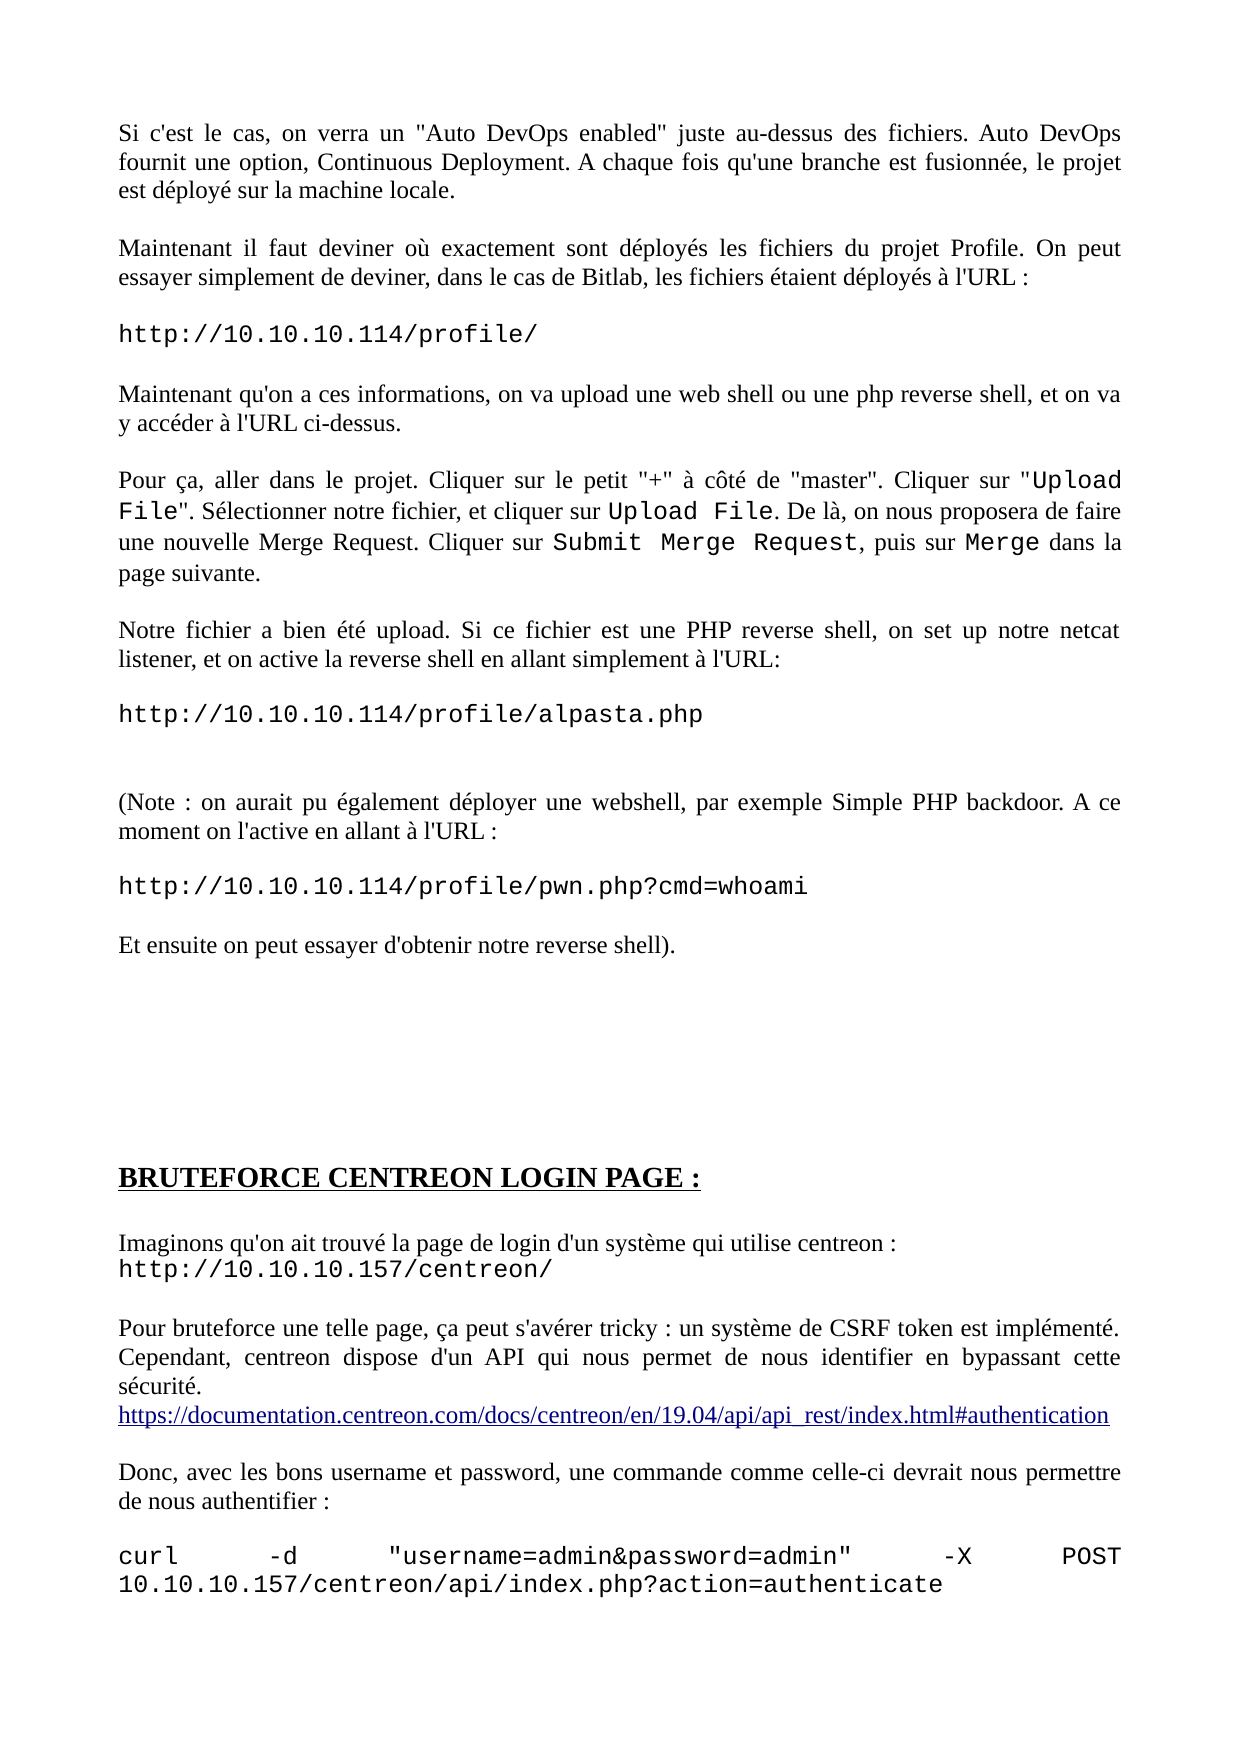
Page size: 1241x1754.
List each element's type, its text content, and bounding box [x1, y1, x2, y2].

text Maintenant il faut deviner où exactement sont déployés les fichiers du projet Profile. On peut essayer simplement de deviner, dans le cas de Bitlab, les fichiers étaient déployés à l'URL : [118, 233, 1122, 291]
text (Note : on aurait pu également déployer une webshell, par exemple Simple PHP backdoor. A ce moment on l'active en allant à l'URL : [118, 787, 1122, 845]
text Pour ça, aller dans le projet. Cliquer sur le petit "+" à côté de "master". Cliquer sur "Upload File". Sélectionner notre fichier, et cliquer sur Upload File. De là, on nous proposera de faire une nouvelle Merge Request. Cliquer sur Submit Merge Request, puis sur Merge dans la page suivante. [118, 465, 1122, 586]
text Imaginons qu'on ait trouvé la page de login d'un système qui utilise centreon : [118, 1228, 1122, 1256]
text Et ensuite on peut essayer d'obtenir notre reverse shell). [118, 931, 1122, 959]
text http://10.10.10.114/profile/ [118, 319, 1122, 350]
text Pour bruteforce une telle page, ça peut s'avérer tricky : un système de CSRF token est implémenté. Cependant, centreon dispose d'un API qui nous permet de nous identifier en bypassant cette sécurité. [118, 1313, 1122, 1400]
text Donc, avec les bons username et password, une commande comme celle-ci devrait nous permettre de nous authentifier : [118, 1457, 1122, 1515]
text curl -d "username=admin&password=admin" -X POST 10.10.10.157/centreon/api/index.php?action=authenticate [118, 1543, 1122, 1600]
text BRUTEFORCE CENTREON LOGIN PAGE : [118, 1161, 1122, 1194]
text http://10.10.10.114/profile/pwn.php?cmd=whoami [118, 873, 1122, 902]
text http://10.10.10.157/centreon/ [118, 1256, 1122, 1285]
text Notre fichier a bien été upload. Si ce fichier est une PHP reverse shell, on set up notre netcat listener, et on active la reverse shell en allant simplement à l'URL: [118, 615, 1122, 673]
text http://10.10.10.114/profile/alpasta.php [118, 701, 1122, 730]
text https://documentation.centreon.com/docs/centreon/en/19.04/api/api_rest/index.html#authentication [118, 1400, 1122, 1428]
text Si c'est le cas, on verra un "Auto DevOps enabled" juste au-dessus des fichiers. Auto DevOps fournit une option, Continuous Deployment. A chaque fois qu'une branche est fusionnée, le projet est déployé sur la machine locale. [118, 118, 1122, 204]
text Maintenant qu'on a ces informations, on va upload une web shell ou une php reverse shell, et on va y accéder à l'URL ci-dessus. [118, 379, 1122, 436]
